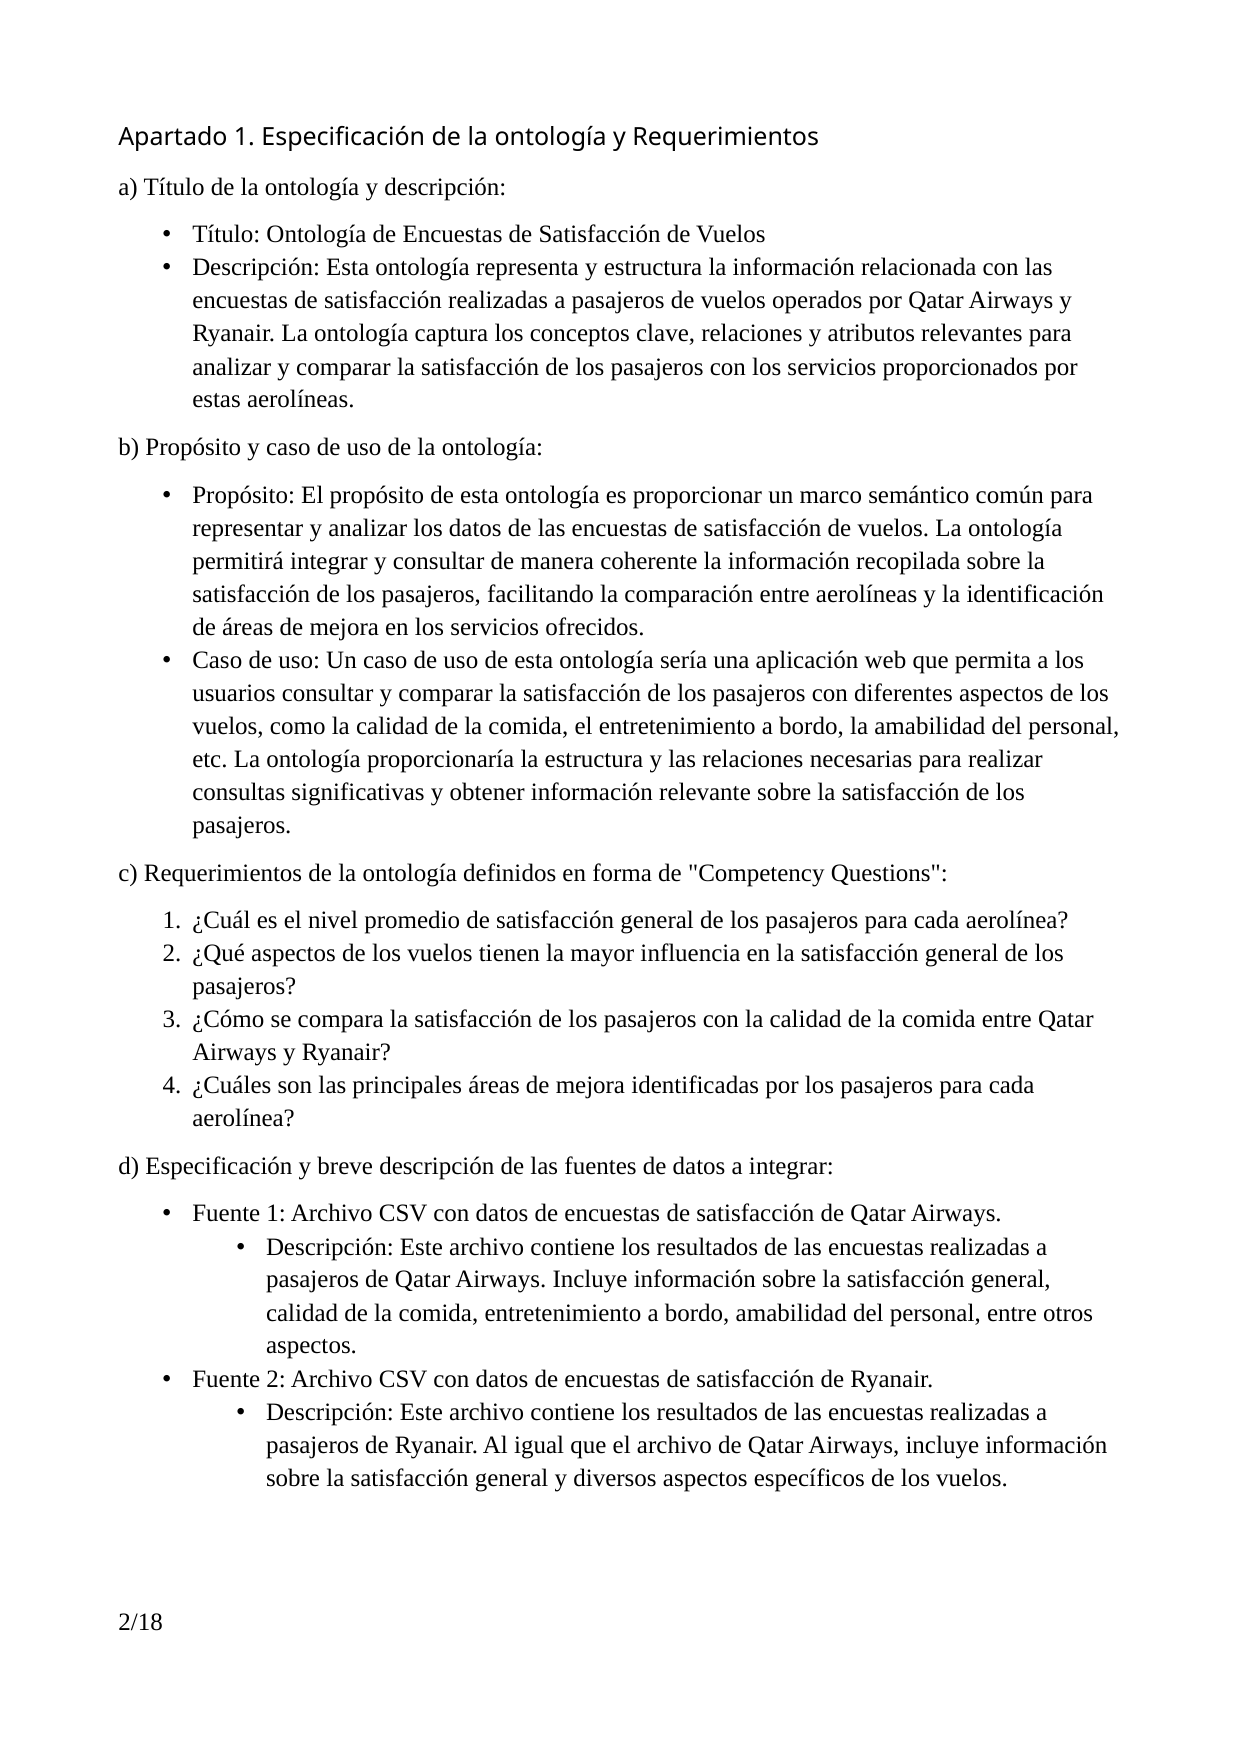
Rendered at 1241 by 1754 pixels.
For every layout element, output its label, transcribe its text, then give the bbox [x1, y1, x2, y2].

text a) Título de la ontología y descripción: [118, 172, 1122, 201]
list ¿Cuáles son las principales áreas de mejora identificadas por los pasajeros para cada aerolínea? [162, 1070, 1122, 1132]
list Caso de uso: Un caso de uso de esta ontología sería una aplicación web que permita a los usuarios consultar y comparar la satisfacción de los pasajeros con diferentes aspectos de los vuelos, como la calidad de la comida, el entretenimiento a bordo, la amabilidad del personal, etc. La ontología proporcionaría la estructura y las relaciones necesarias para realizar consultas significativas y obtener información relevante sobre la satisfacción de los pasajeros. [162, 645, 1122, 839]
list Propósito: El propósito de esta ontología es proporcionar un marco semántico común para representar y analizar los datos de las encuestas de satisfacción de vuelos. La ontología permitirá integrar y consultar de manera coherente la información recopilada sobre la satisfacción de los pasajeros, facilitando la comparación entre aerolíneas y la identificación de áreas de mejora en los servicios ofrecidos. [162, 480, 1122, 641]
list Título: Ontología de Encuestas de Satisfacción de Vuelos [162, 219, 1122, 248]
text Apartado 1. Especificación de la ontología y Requerimientos [118, 118, 1122, 152]
list Fuente 2: Archivo CSV con datos de encuestas de satisfacción de Ryanair. [162, 1364, 1122, 1392]
list ¿Cómo se compara la satisfacción de los pasajeros con la calidad de la comida entre Qatar Airways y Ryanair? [162, 1004, 1122, 1066]
text b) Propósito y caso de uso de la ontología: [118, 432, 1122, 461]
text c) Requerimientos de la ontología definidos en forma de "Competency Questions": [118, 858, 1122, 886]
list ¿Cuál es el nivel promedio de satisfacción general de los pasajeros para cada aerolínea? [162, 905, 1122, 934]
list ¿Qué aspectos de los vuelos tienen la mayor influencia en la satisfacción general de los pasajeros? [162, 938, 1122, 1000]
list Fuente 1: Archivo CSV con datos de encuestas de satisfacción de Qatar Airways. [162, 1198, 1122, 1227]
list Descripción: Este archivo contiene los resultados de las encuestas realizadas a pasajeros de Qatar Airways. Incluye información sobre la satisfacción general, calidad de la comida, entretenimiento a bordo, amabilidad del personal, entre otros aspectos. [236, 1232, 1122, 1359]
list Descripción: Este archivo contiene los resultados de las encuestas realizadas a pasajeros de Ryanair. Al igual que el archivo de Qatar Airways, incluye información sobre la satisfacción general y diversos aspectos específicos de los vuelos. [236, 1397, 1122, 1491]
text d) Especificación y breve descripción de las fuentes de datos a integrar: [118, 1151, 1122, 1180]
list Descripción: Esta ontología representa y estructura la información relacionada con las encuestas de satisfacción realizadas a pasajeros de vuelos operados por Qatar Airways y Ryanair. La ontología captura los conceptos clave, relaciones y atributos relevantes para analizar y comparar la satisfacción de los pasajeros con los servicios proporcionados por estas aerolíneas. [162, 252, 1122, 413]
